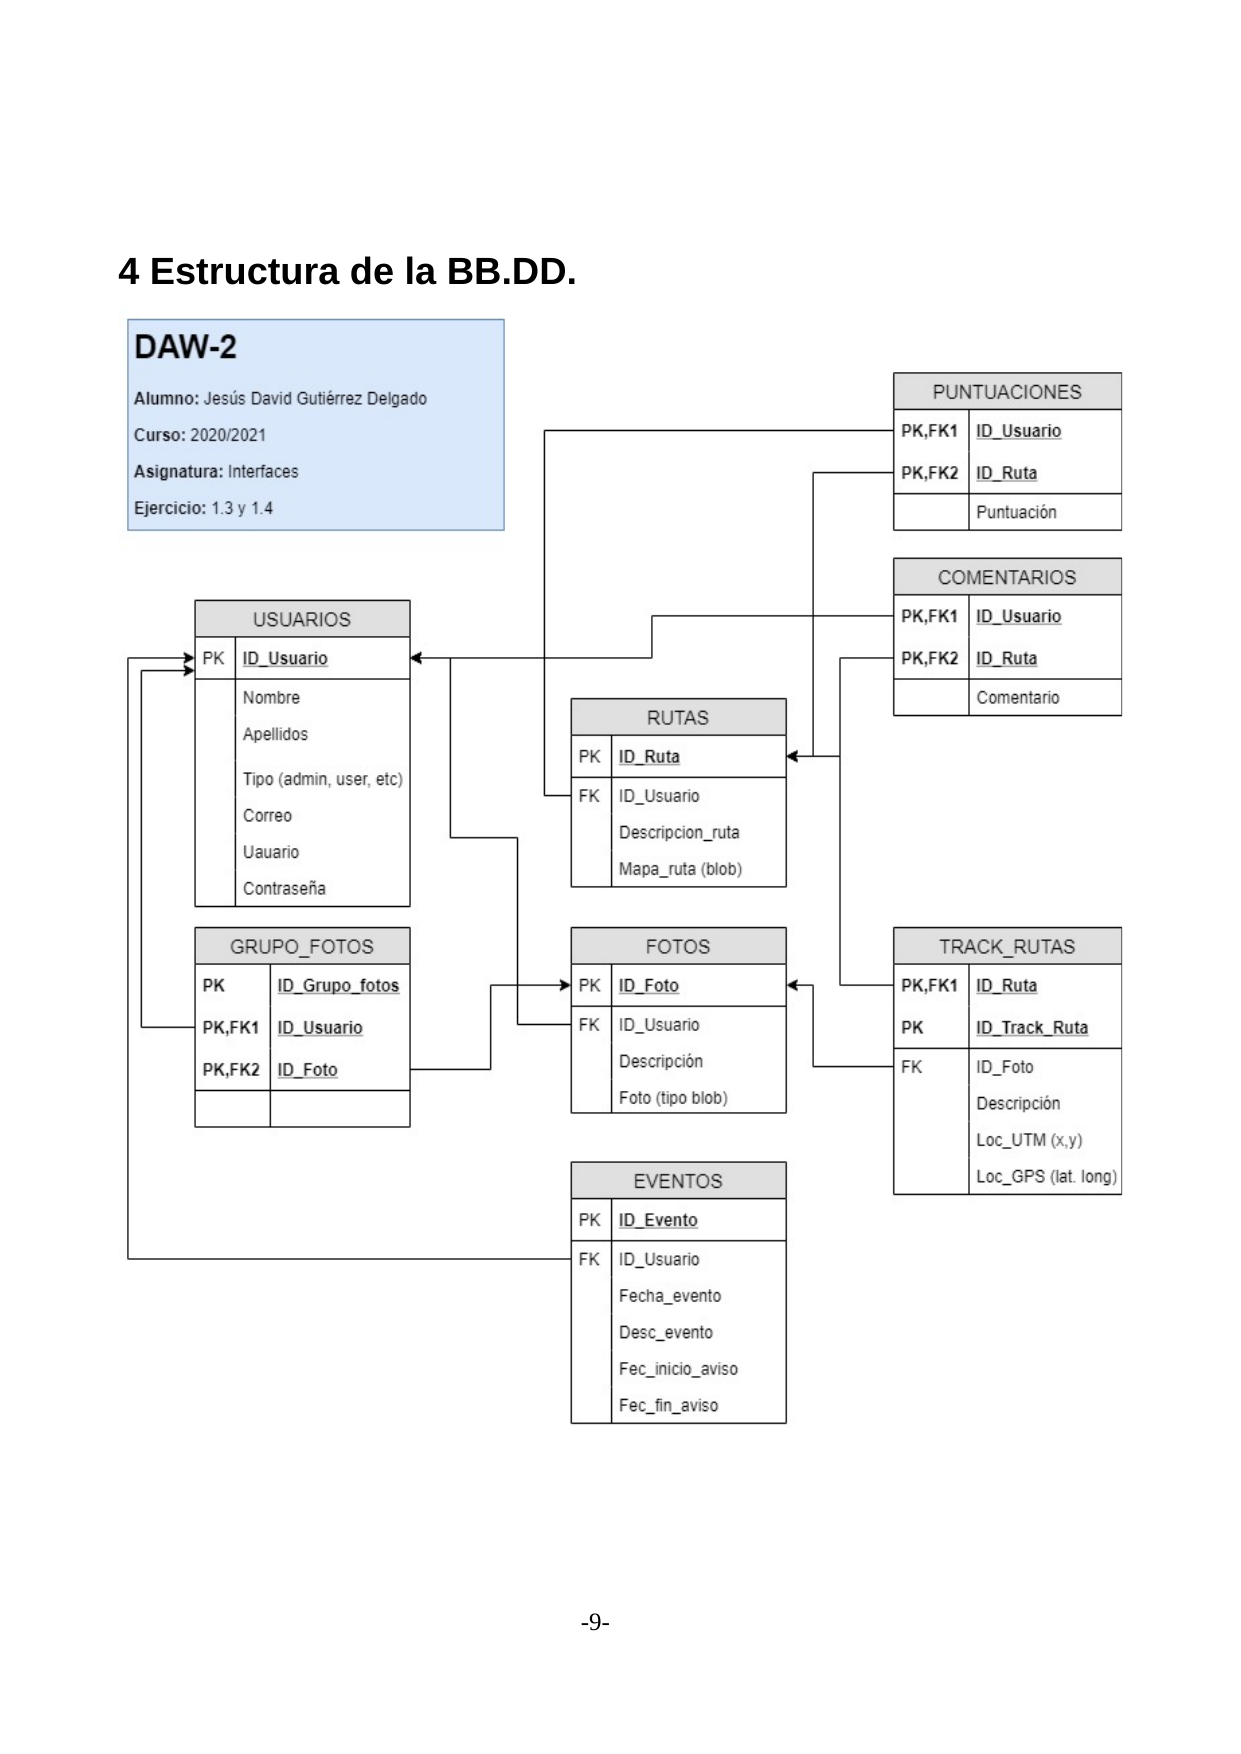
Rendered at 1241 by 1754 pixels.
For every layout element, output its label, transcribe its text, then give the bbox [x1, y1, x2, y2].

picture [118, 305, 1123, 1427]
subtitle 4 Estructura de la BB.DD. [118, 249, 1122, 293]
